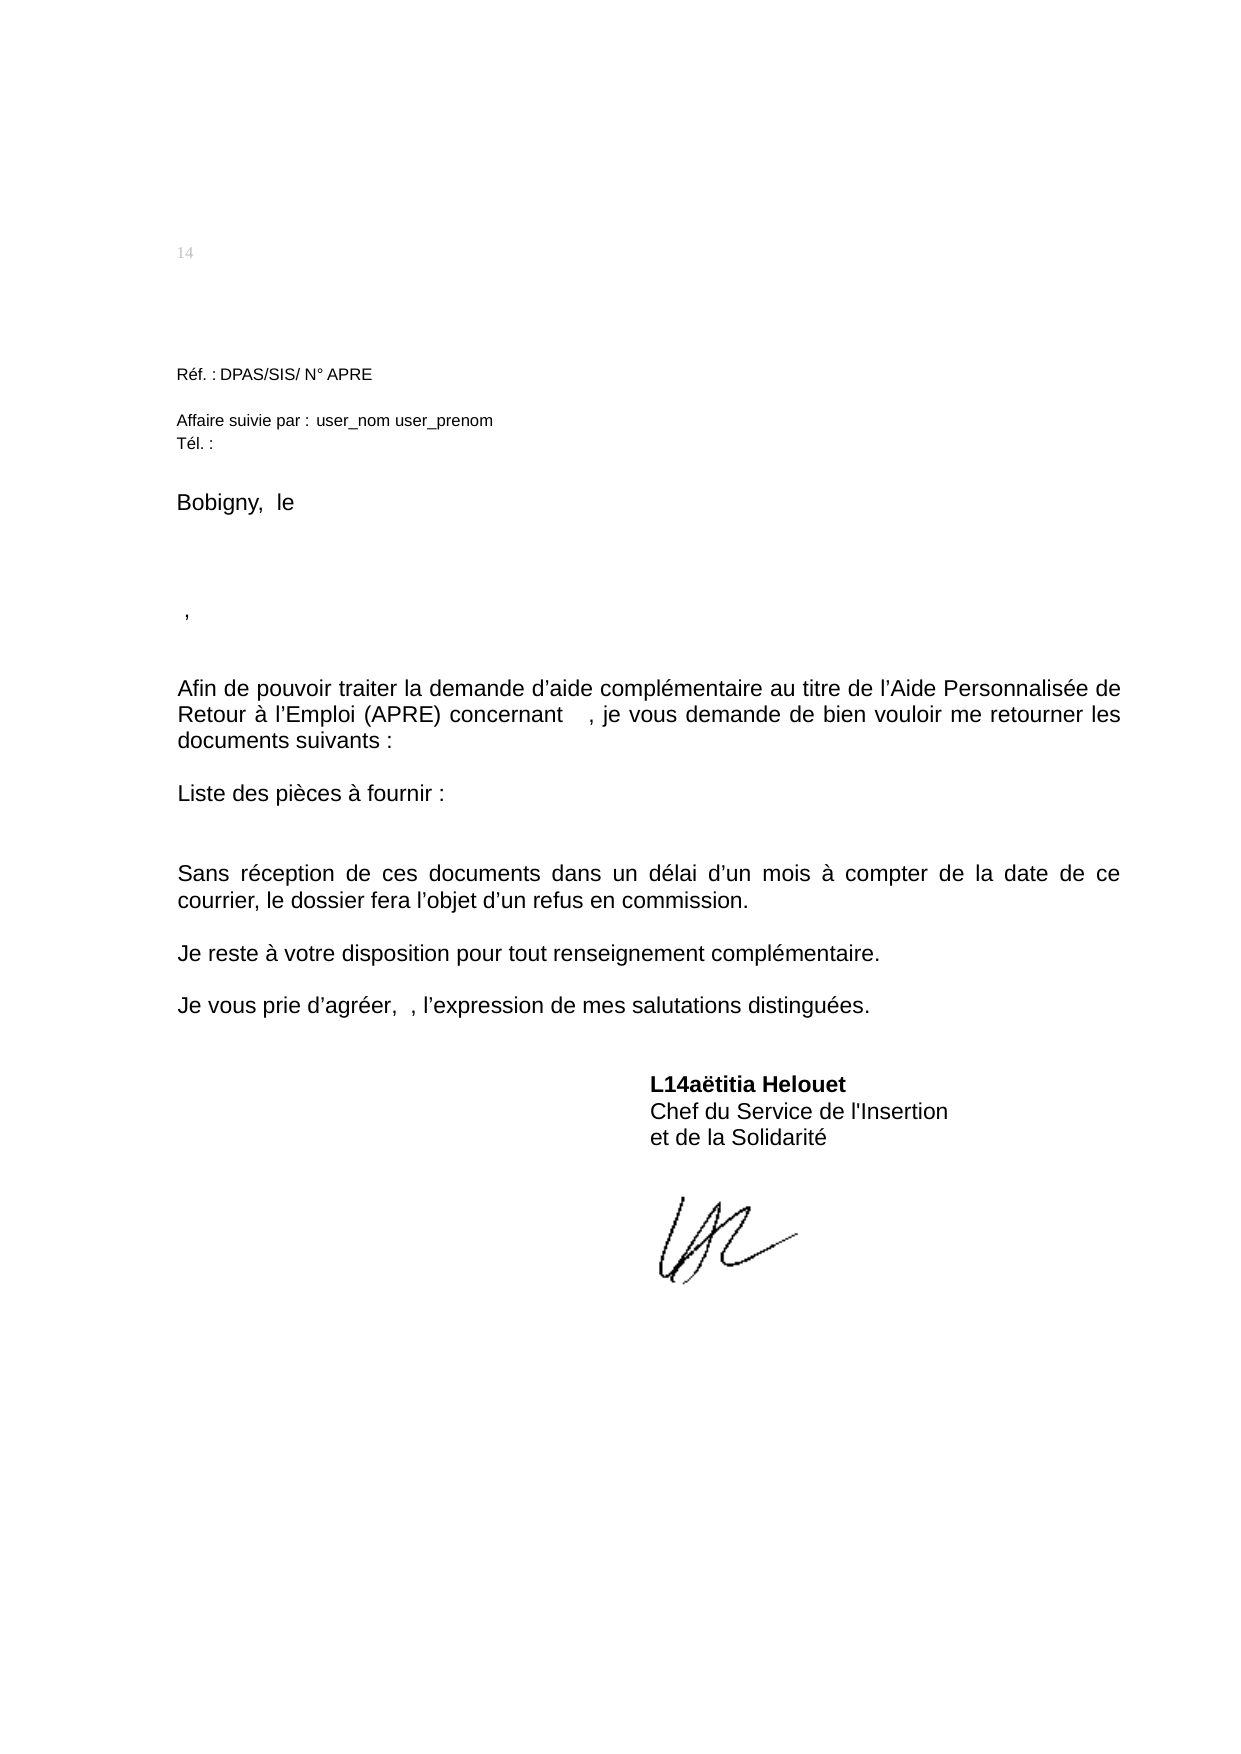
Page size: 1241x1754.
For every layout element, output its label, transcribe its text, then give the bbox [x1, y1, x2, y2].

text Afin de pouvoir traiter la demande d’aide complémentaire au titre de l’Aide Personnalisée de Retour à l’Emploi (APRE) concernant , je vous demande de bien vouloir me retourner les documents suivants : [177, 674, 1122, 754]
text Je vous prie d’agréer, , l’expression de mes salutations distinguées. [177, 992, 1122, 1019]
table_cell Réf. : [176, 362, 220, 408]
table_cell [176, 345, 620, 362]
table_cell Affaire suivie par : [176, 408, 316, 431]
table_cell [176, 477, 1123, 489]
table_cell [176, 454, 620, 477]
text , [177, 596, 1122, 622]
table_cell [646, 345, 1123, 477]
table_cell Tél. : [176, 431, 220, 454]
table_header [176, 1071, 620, 1343]
table_cell [620, 345, 646, 477]
table_cell DPAS/SIS/ N° APRE [220, 362, 620, 408]
table_header L14aëtitia Helouet Chef du Service de l'Insertion et de la Solidarité [650, 1071, 1123, 1343]
table_header [620, 1071, 650, 1343]
table_cell [176, 324, 1123, 345]
text Liste des pièces à fournir : [177, 780, 1122, 806]
table_header 14 [176, 240, 620, 323]
text Je reste à votre disposition pour tout renseignement complémentaire. [177, 939, 1122, 966]
table_cell user_nom user_prenom [316, 408, 620, 431]
table_header [620, 240, 1123, 323]
table_cell Bobigny, le [176, 489, 1123, 516]
table_cell [220, 431, 620, 454]
text Sans réception de ces documents dans un délai d’un mois à compter de la date de ce courrier, le dossier fera l’objet d’un refus en commission. [177, 859, 1122, 913]
